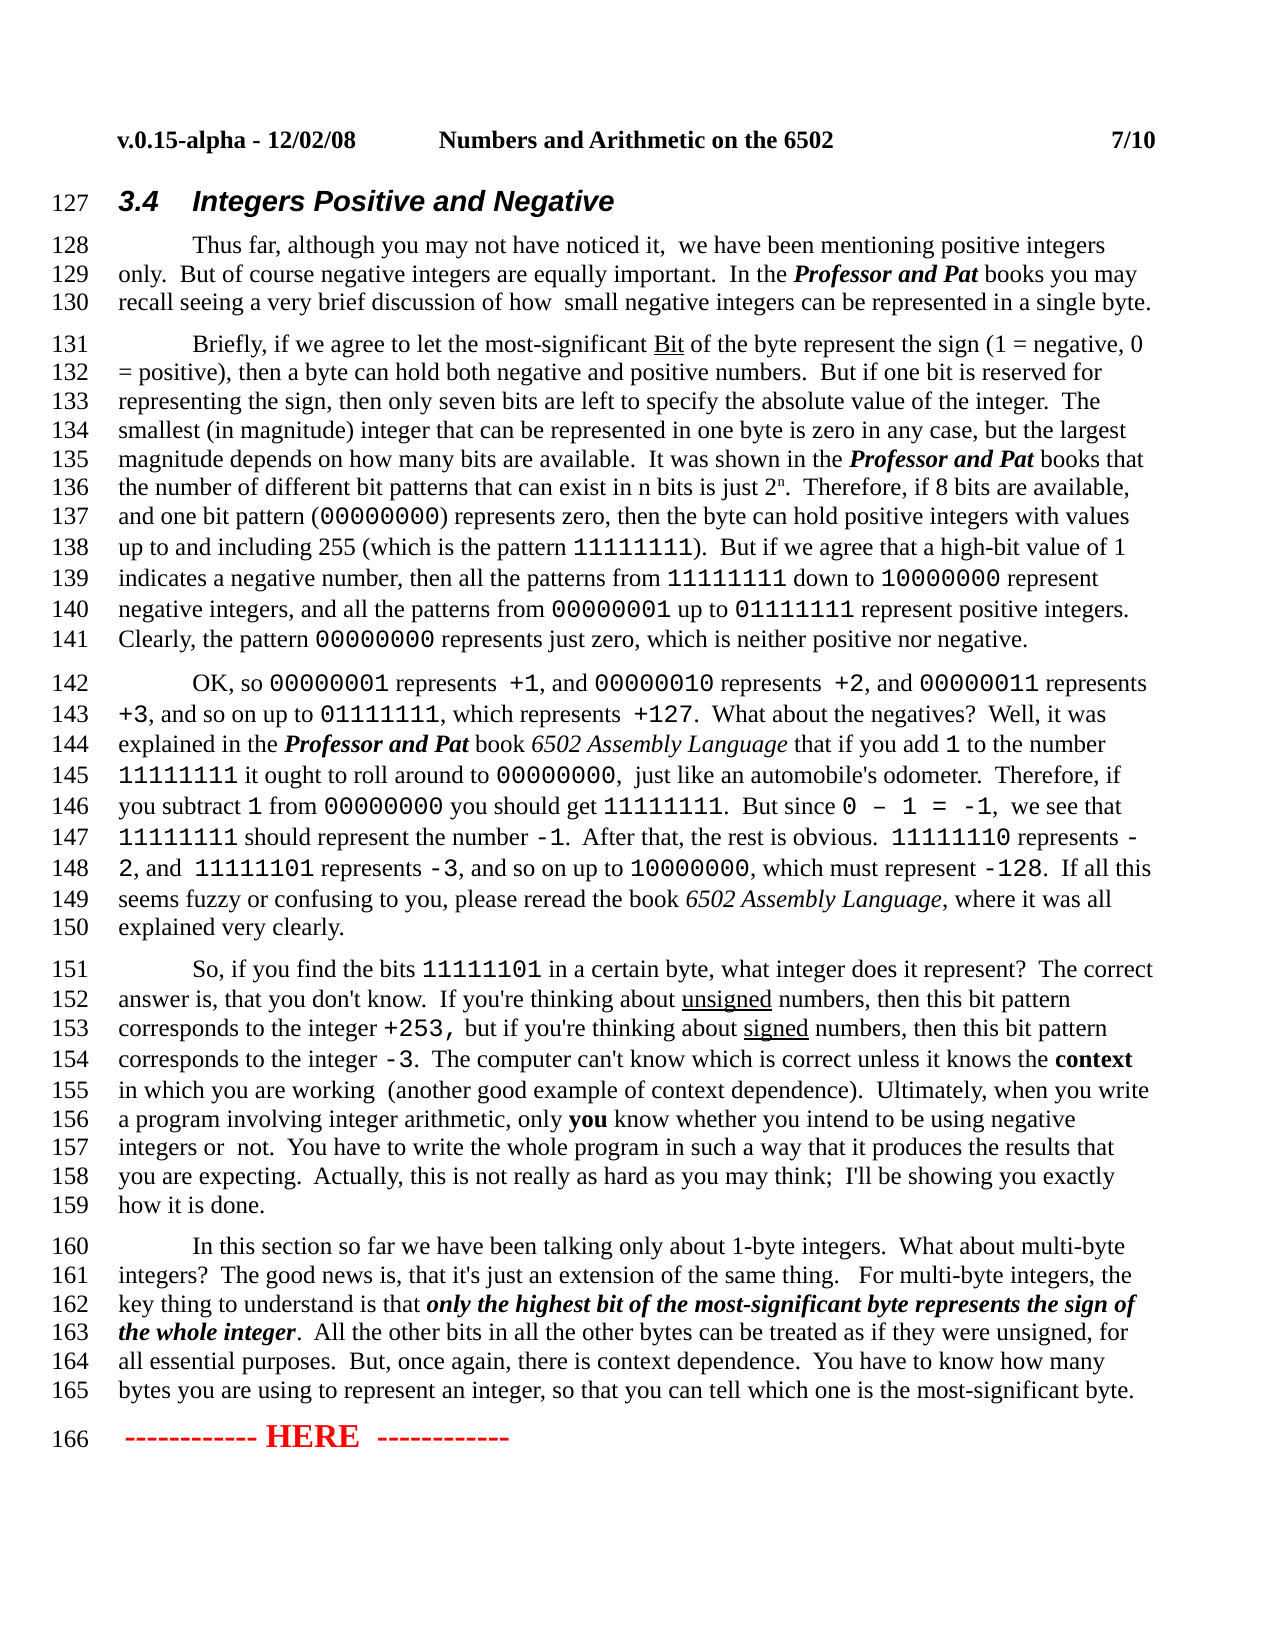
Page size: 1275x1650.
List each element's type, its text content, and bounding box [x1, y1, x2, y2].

text Briefly, if we agree to let the most-significant Bit of the byte represent the sign (1 = negative, 0 = positive), then a byte can hold both negative and positive numbers. But if one bit is reserved for representing the sign, then only seven bits are left to specify the absolute value of the integer. The smallest (in magnitude) integer that can be represented in one byte is zero in any case, but the largest magnitude depends on how many bits are available. It was shown in the Professor and Pat books that the number of different bit patterns that can exist in n bits is just 2n. Therefore, if 8 bits are available, and one bit pattern (00000000) represents zero, then the byte can hold positive integers with values up to and including 255 (which is the pattern 11111111). But if we agree that a high-bit value of 1 indicates a negative number, then all the patterns from 11111111 down to 10000000 represent negative integers, and all the patterns from 00000001 up to 01111111 represent positive integers. Clearly, the pattern 00000000 represents just zero, which is neither positive nor negative. [118, 329, 1157, 655]
text OK, so 00000001 represents +1, and 00000010 represents +2, and 00000011 represents +3, and so on up to 01111111, which represents +127. What about the negatives? Well, it was explained in the Professor and Pat book 6502 Assembly Language that if you add 1 to the number 11111111 it ought to roll around to 00000000, just like an automobile's odometer. Therefore, if you subtract 1 from 00000000 you should get 11111111. But since 0 – 1 = -1, we see that 11111111 should represent the number -1. After that, the rest is obvious. 11111110 represents -2, and 11111101 represents -3, and so on up to 10000000, which must represent -128. If all this seems fuzzy or confusing to you, please reread the book 6502 Assembly Language, where it was all explained very clearly. [118, 668, 1157, 941]
text In this section so far we have been talking only about 1-byte integers. What about multi-byte integers? The good news is, that it's just an extension of the same thing. For multi-byte integers, the key thing to understand is that only the highest bit of the most-significant byte represents the sign of the whole integer. All the other bits in all the other bytes can be treated as if they were unsigned, for all essential purposes. But, once again, there is context dependence. You have to know how many bytes you are using to represent an integer, so that you can tell which one is the most-significant byte. [118, 1231, 1157, 1404]
text ------------ HERE ------------ [118, 1416, 1157, 1454]
text So, if you find the bits 11111101 in a certain byte, what integer does it represent? The correct answer is, that you don't know. If you're thinking about unsigned numbers, then this bit pattern corresponds to the integer +253, but if you're thinking about signed numbers, then this bit pattern corresponds to the integer -3. The computer can't know which is correct unless it knows the context in which you are working (another good example of context dependence). Ultimately, when you write a program involving integer arithmetic, only you know whether you intend to be using negative integers or not. You have to write the whole program in such a way that it produces the results that you are expecting. Actually, this is not really as hard as you may think; I'll be showing you exactly how it is done. [118, 954, 1157, 1219]
text Thus far, although you may not have noticed it, we have been mentioning positive integers only. But of course negative integers are equally important. In the Professor and Pat books you may recall seeing a very brief discussion of how small negative integers can be represented in a single byte. [118, 230, 1157, 316]
subtitle 3.4 Integers Positive and Negative [118, 184, 1157, 217]
